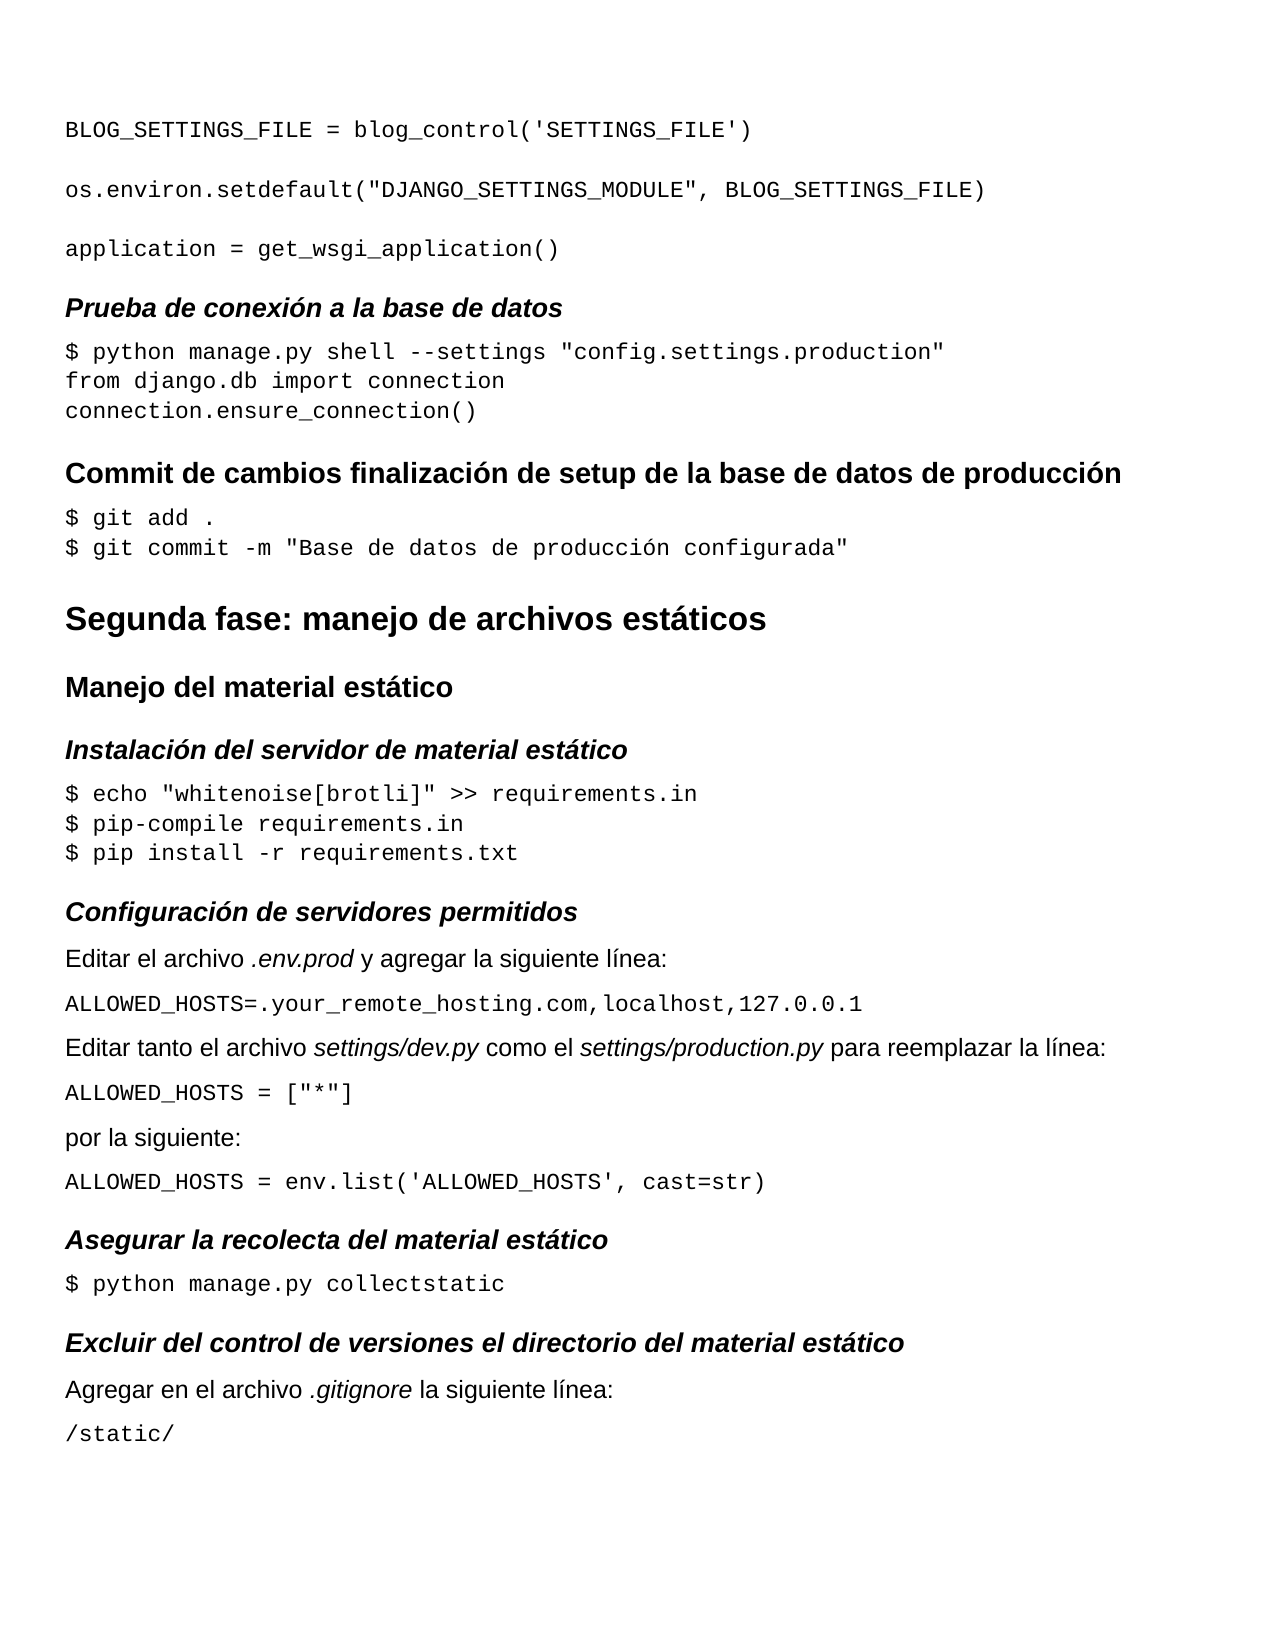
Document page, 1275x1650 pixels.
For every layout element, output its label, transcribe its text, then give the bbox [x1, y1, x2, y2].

subtitle Asegurar la recolecta del material estático [65, 1224, 1210, 1256]
text BLOG_SETTINGS_FILE = blog_control('SETTINGS_FILE') [65, 118, 1210, 144]
text ALLOWED_HOSTS = env.list('ALLOWED_HOSTS', cast=str) [65, 1170, 1210, 1196]
subtitle Instalación del servidor de material estático [65, 734, 1210, 765]
text application = get_wsgi_application() [65, 237, 1210, 263]
text from django.db import connection [65, 370, 1210, 396]
text $ git add . [65, 507, 1210, 533]
text Editar el archivo .env.prod y agregar la siguiente línea: [65, 944, 1210, 973]
text $ python manage.py shell --settings "config.settings.production" [65, 340, 1210, 366]
text Agregar en el archivo .gitignore la siguiente línea: [65, 1375, 1210, 1404]
text os.environ.setdefault("DJANGO_SETTINGS_MODULE", BLOG_SETTINGS_FILE) [65, 178, 1210, 204]
text Editar tanto el archivo settings/dev.py como el settings/production.py para reemplazar la línea: [65, 1033, 1210, 1062]
text $ python manage.py collectstatic [65, 1273, 1210, 1299]
text $ pip-compile requirements.in [65, 812, 1210, 838]
text $ echo "whitenoise[brotli]" >> requirements.in [65, 782, 1210, 808]
subtitle Manejo del material estático [65, 670, 1210, 704]
text $ git commit -m "Base de datos de producción configurada" [65, 537, 1210, 562]
subtitle Prueba de conexión a la base de datos [65, 292, 1210, 323]
text por la siguiente: [65, 1123, 1210, 1151]
text ALLOWED_HOSTS=.your_remote_hosting.com,localhost,127.0.0.1 [65, 992, 1210, 1018]
subtitle Configuración de servidores permitidos [65, 896, 1210, 927]
text connection.ensure_connection() [65, 399, 1210, 426]
subtitle Segunda fase: manejo de archivos estáticos [65, 599, 1210, 637]
subtitle Commit de cambios finalización de setup de la base de datos de producción [65, 456, 1210, 489]
text $ pip install -r requirements.txt [65, 842, 1210, 868]
subtitle Excluir del control de versiones el directorio del material estático [65, 1327, 1210, 1358]
text /static/ [65, 1423, 1210, 1449]
text ALLOWED_HOSTS = ["*"] [65, 1081, 1210, 1107]
